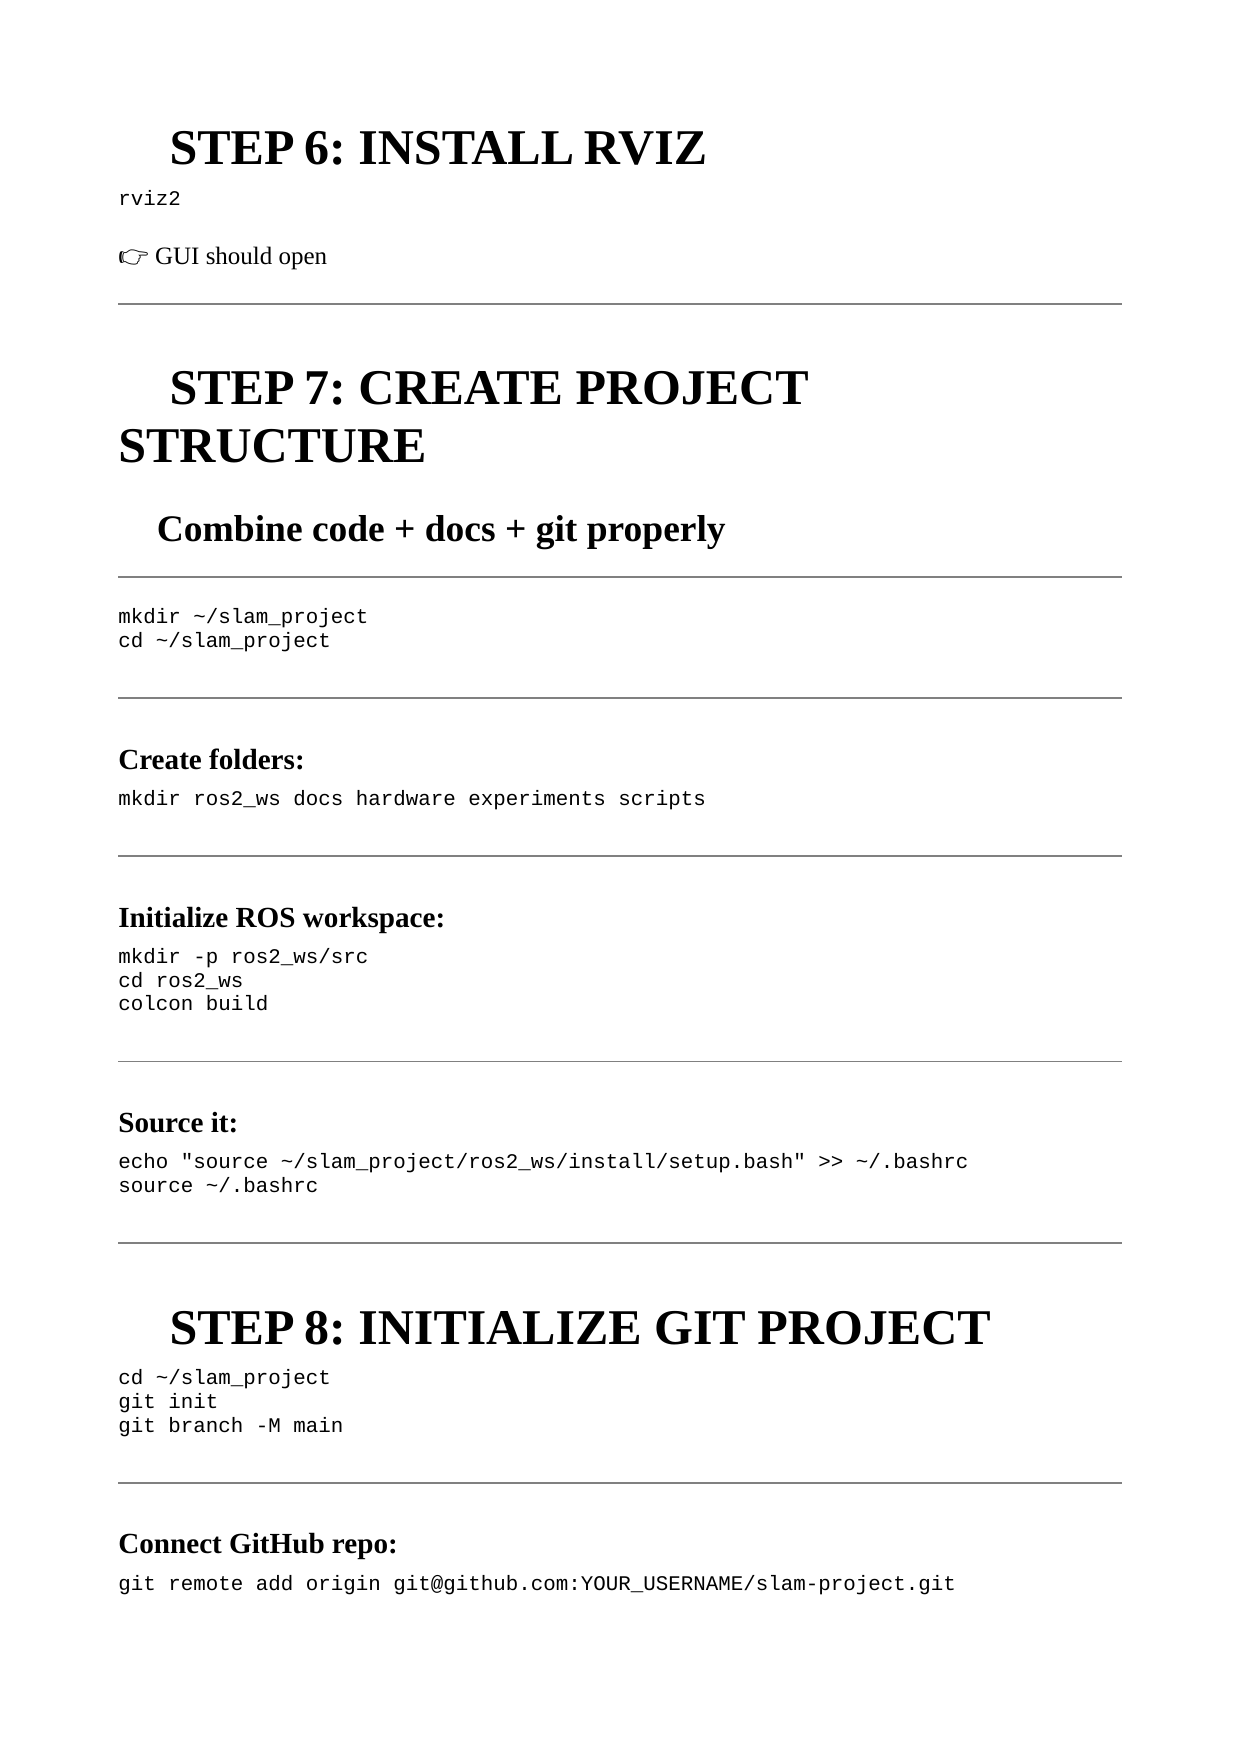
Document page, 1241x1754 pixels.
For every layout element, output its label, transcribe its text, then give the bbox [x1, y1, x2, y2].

text cd ~/slam_project [118, 630, 1122, 654]
subtitle Source it: [118, 1105, 1122, 1139]
subtitle 🔵 STEP 7: CREATE PROJECT STRUCTURE [118, 358, 1122, 473]
subtitle 🔵 STEP 8: INITIALIZE GIT PROJECT [118, 1297, 1122, 1355]
text rviz2 [118, 188, 1122, 212]
text echo "source ~/slam_project/ros2_ws/install/setup.bash" >> ~/.bashrc [118, 1151, 1122, 1175]
subtitle 🎯 Combine code + docs + git properly [118, 506, 1122, 549]
text colcon build [118, 993, 1122, 1017]
text git init [118, 1391, 1122, 1415]
text cd ~/slam_project [118, 1367, 1122, 1391]
subtitle Connect GitHub repo: [118, 1527, 1122, 1560]
subtitle Initialize ROS workspace: [118, 900, 1122, 933]
text mkdir -p ros2_ws/src [118, 946, 1122, 970]
text cd ros2_ws [118, 970, 1122, 993]
subtitle 🔵 STEP 6: INSTALL RVIZ [118, 118, 1122, 176]
text 👉 GUI should open [118, 241, 1122, 270]
text source ~/.bashrc [118, 1175, 1122, 1199]
text mkdir ros2_ws docs hardware experiments scripts [118, 788, 1122, 812]
subtitle Create folders: [118, 742, 1122, 776]
text git branch -M main [118, 1415, 1122, 1438]
text mkdir ~/slam_project [118, 606, 1122, 630]
text git remote add origin git@github.com:YOUR_USERNAME/slam-project.git [118, 1573, 1122, 1596]
